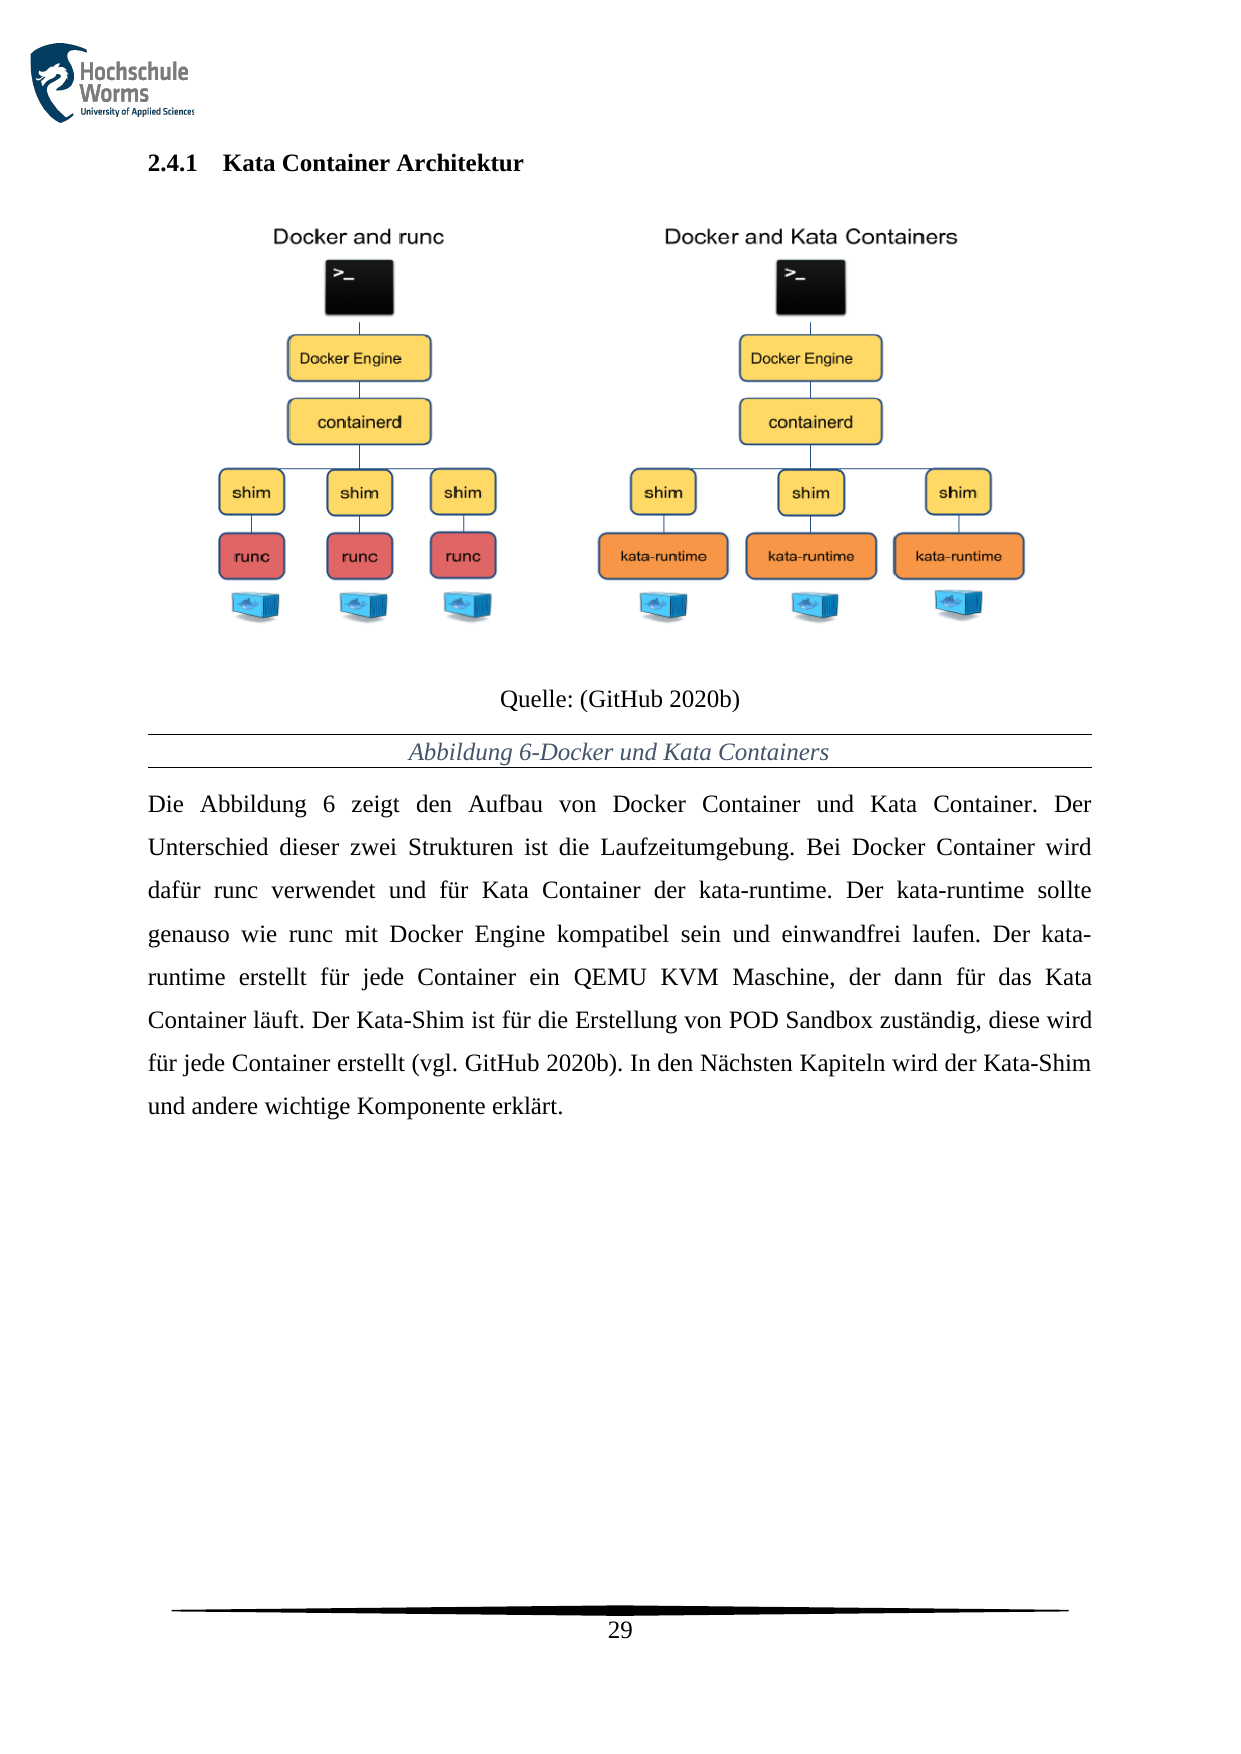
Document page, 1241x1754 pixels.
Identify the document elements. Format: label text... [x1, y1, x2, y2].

subtitle Kata Container Architektur [148, 148, 1092, 176]
text Die Abbildung 6 zeigt den Aufbau von Docker Container und Kata Container. Der Unterschied dieser zwei Strukturen ist die Laufzeitumgebung. Bei Docker Container wird dafür runc verwendet und für Kata Container der kata-runtime. Der kata-runtime sollte genauso wie runc mit Docker Engine kompatibel sein und einwandfrei laufen. Der kata-runtime erstellt für jede Container ein QEMU KVM Maschine, der dann für das Kata Container läuft. Der Kata-Shim ist für die Erstellung von POD Sandbox zuständig, diese wird für jede Container erstellt (vgl. GitHub 2020b). In den Nächsten Kapiteln wird der Kata-Shim und andere wichtige Komponente erklärt. [148, 789, 1092, 1120]
text Quelle: (GitHub 2020b) [148, 684, 1092, 713]
text Abbildung 6-Docker und Kata Containers [148, 735, 1092, 767]
